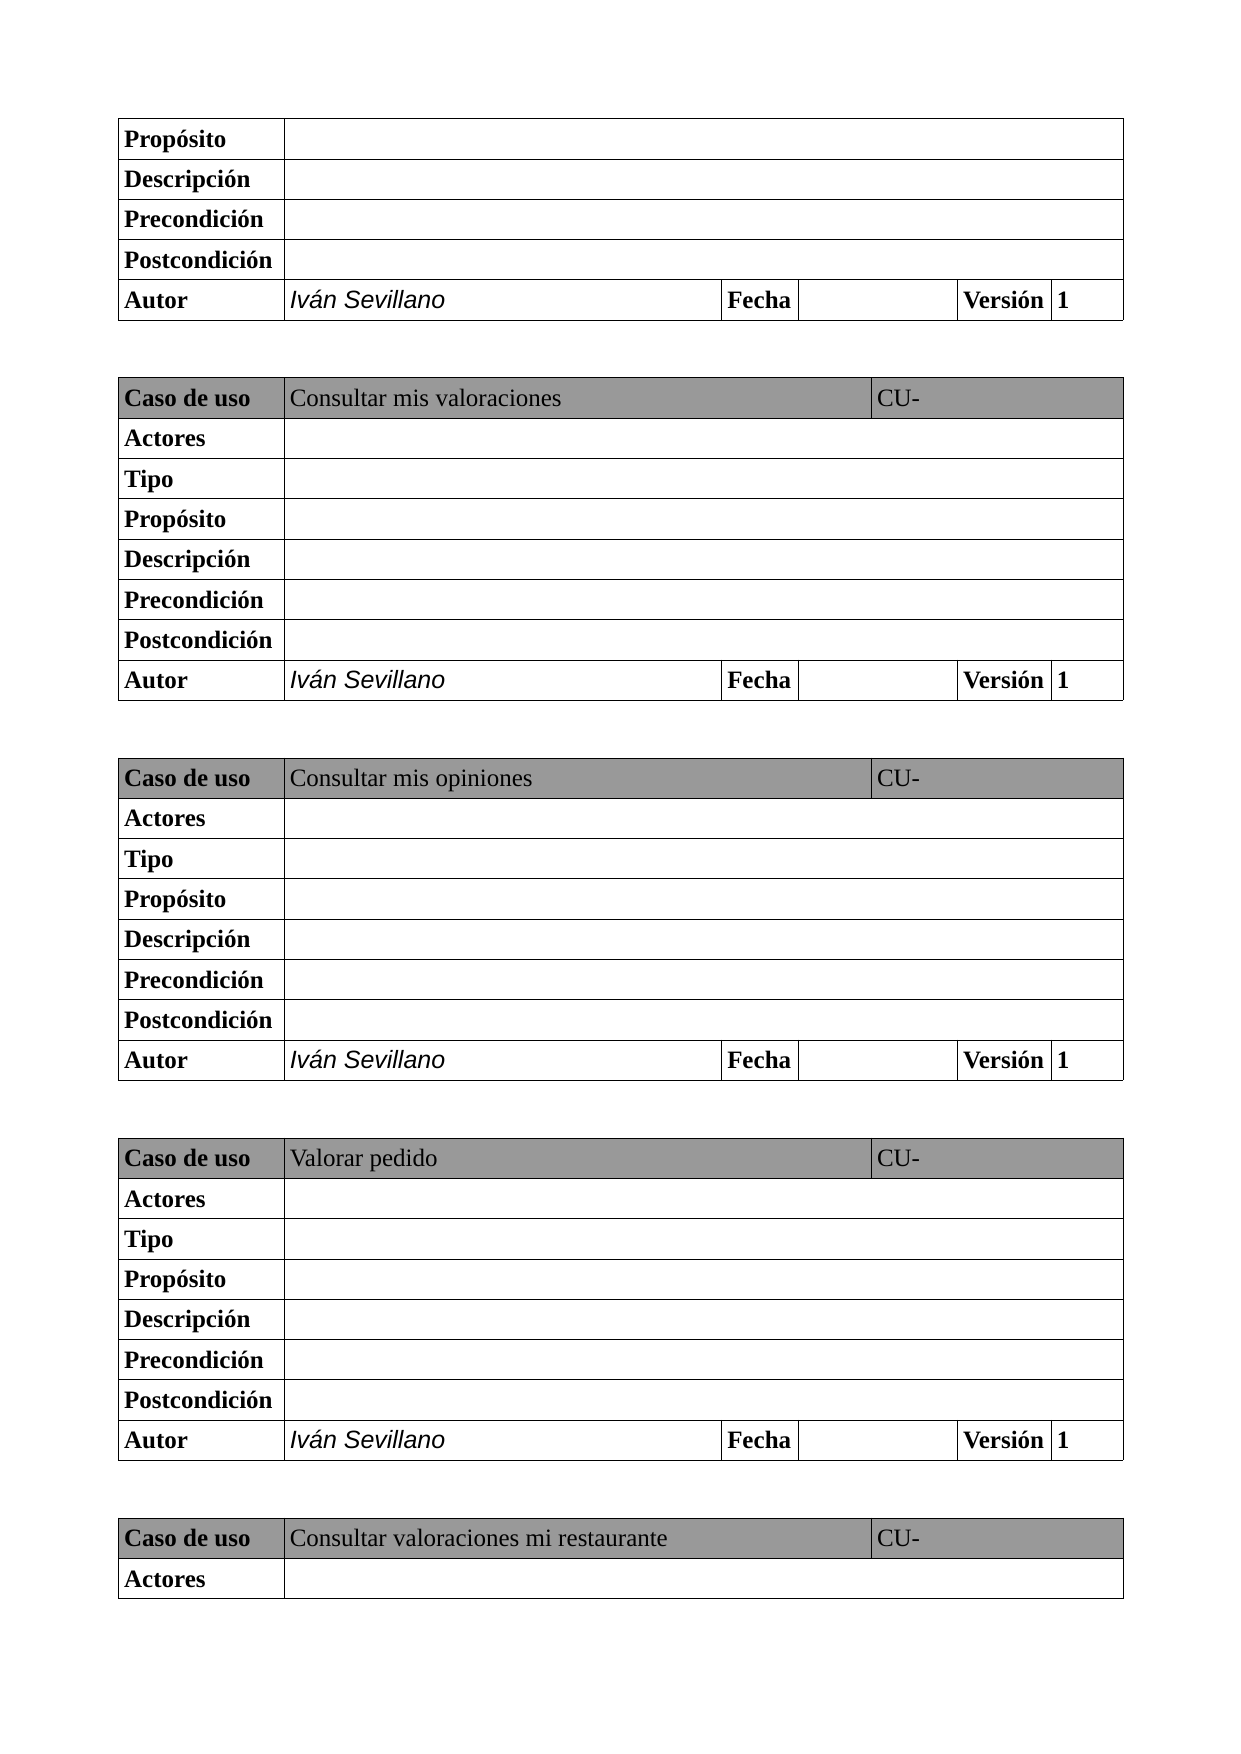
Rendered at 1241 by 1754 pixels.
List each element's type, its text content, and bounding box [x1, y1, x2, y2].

table_header Caso de uso [119, 378, 284, 418]
table_cell [285, 1380, 1123, 1420]
table_cell Actores [119, 419, 284, 458]
table_cell [285, 1260, 1123, 1299]
table_cell Autor [119, 1041, 284, 1080]
table_cell Postcondición [119, 620, 284, 659]
table_cell Tipo [119, 1219, 284, 1258]
table_cell [285, 1559, 1123, 1598]
table_cell Iván Sevillano [285, 1041, 721, 1080]
table_cell Iván Sevillano [285, 1421, 721, 1460]
table_cell [285, 799, 1123, 838]
table_header Consultar mis opiniones [285, 759, 871, 798]
table_cell [799, 1041, 957, 1080]
table_cell [285, 419, 1123, 458]
table_header CU- [872, 378, 1123, 418]
table_cell [285, 499, 1123, 538]
table_cell [285, 1000, 1123, 1039]
table_cell [285, 879, 1123, 919]
table_cell Tipo [119, 839, 284, 878]
table_header Caso de uso [119, 1519, 284, 1558]
table_cell Propósito [119, 499, 284, 538]
table_cell Iván Sevillano [285, 280, 721, 320]
table_cell 1 [1052, 1041, 1123, 1080]
table_cell Descripción [119, 920, 284, 959]
table_cell Autor [119, 661, 284, 700]
table_cell Descripción [119, 1300, 284, 1339]
table_cell 1 [1052, 661, 1123, 700]
table_cell Versión [958, 280, 1051, 320]
table_header CU- [872, 1519, 1123, 1558]
table_cell [285, 620, 1123, 659]
table_cell Iván Sevillano [285, 661, 721, 700]
table_header CU- [872, 759, 1123, 798]
table_cell Precondición [119, 580, 284, 619]
table_cell [285, 240, 1123, 279]
table_header Consultar valoraciones mi restaurante [285, 1519, 871, 1558]
table_cell Fecha [722, 1041, 798, 1080]
table_cell [799, 661, 957, 700]
table_cell Actores [119, 1559, 284, 1598]
table_cell Versión [958, 1421, 1051, 1460]
table_header Valorar pedido [285, 1139, 871, 1178]
table_cell Fecha [722, 661, 798, 700]
table_header Caso de uso [119, 759, 284, 798]
table_cell [285, 160, 1123, 199]
table_cell Postcondición [119, 240, 284, 279]
table_cell [285, 580, 1123, 619]
table_header CU- [872, 1139, 1123, 1178]
table_header Caso de uso [119, 1139, 284, 1178]
table_cell [285, 1300, 1123, 1339]
table_cell Autor [119, 1421, 284, 1460]
table_cell Propósito [119, 879, 284, 919]
table_cell [285, 200, 1123, 239]
table_cell Propósito [119, 119, 284, 158]
table_cell Postcondición [119, 1000, 284, 1039]
table_cell Precondición [119, 1340, 284, 1379]
table_cell Descripción [119, 160, 284, 199]
table_cell [799, 1421, 957, 1460]
table_cell Actores [119, 799, 284, 838]
table_cell Versión [958, 1041, 1051, 1080]
table_cell [285, 1340, 1123, 1379]
table_cell Precondición [119, 960, 284, 999]
table_cell Autor [119, 280, 284, 320]
table_cell [285, 459, 1123, 498]
table_cell Tipo [119, 459, 284, 498]
table_cell [285, 960, 1123, 999]
table_cell [285, 1219, 1123, 1258]
table_cell Versión [958, 661, 1051, 700]
table_cell 1 [1052, 280, 1123, 320]
table_cell [285, 1179, 1123, 1218]
table_cell Precondición [119, 200, 284, 239]
table_cell [285, 920, 1123, 959]
table_cell 1 [1052, 1421, 1123, 1460]
table_cell Fecha [722, 280, 798, 320]
table_cell Descripción [119, 540, 284, 579]
table_cell Propósito [119, 1260, 284, 1299]
table_cell [799, 280, 957, 320]
table_cell [285, 540, 1123, 579]
table_header Consultar mis valoraciones [285, 378, 871, 418]
table_cell Fecha [722, 1421, 798, 1460]
table_cell Postcondición [119, 1380, 284, 1420]
table_cell [285, 119, 1123, 158]
table_cell Actores [119, 1179, 284, 1218]
table_cell [285, 839, 1123, 878]
